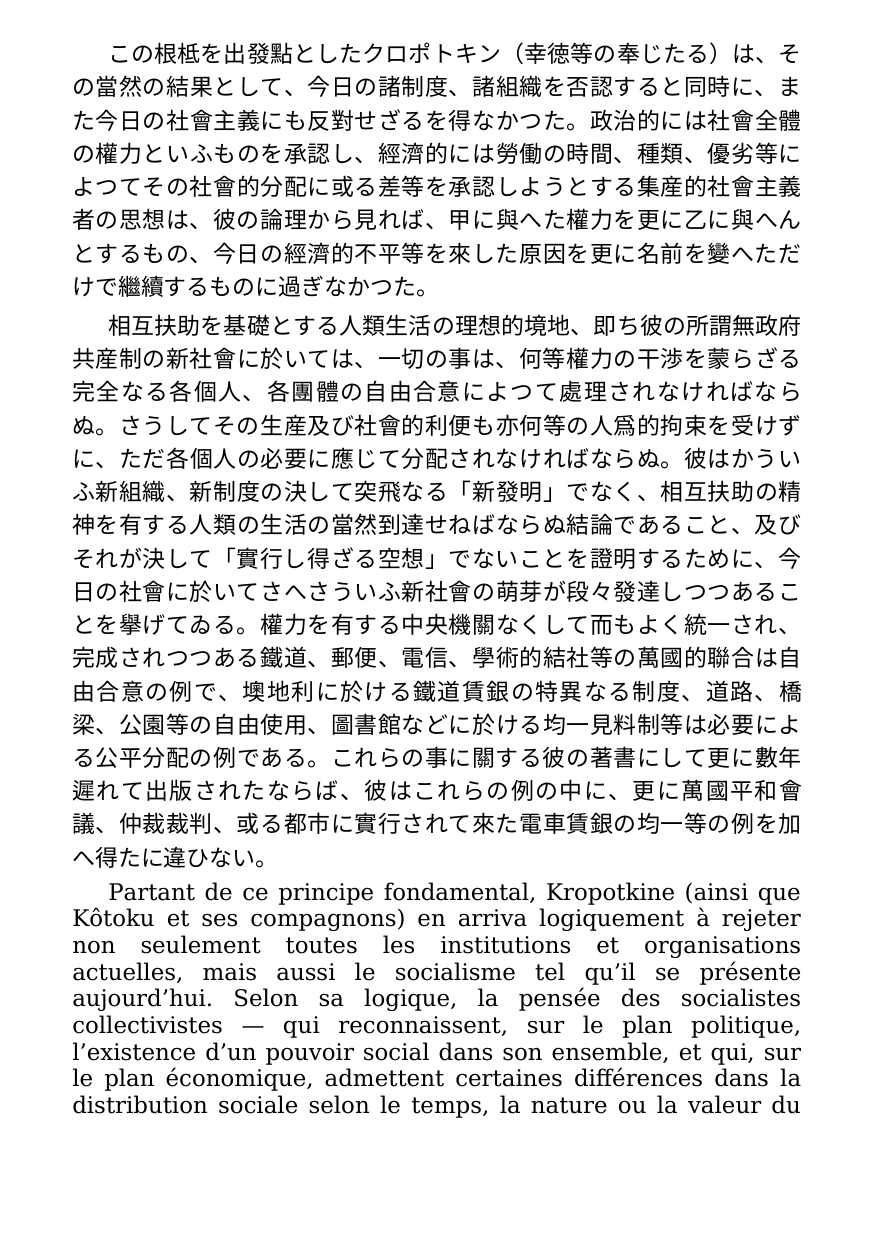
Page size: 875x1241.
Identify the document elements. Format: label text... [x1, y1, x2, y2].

text 相互扶助を基礎とする人類生活の理想的境地、即ち彼の所謂無政府共産制の新社會に於いては、一切の事は、何等權力の干渉を蒙らざる完全なる各個人、各團體の自由合意によつて處理されなければならぬ。さうしてその生産及び社會的利便も亦何等の人爲的拘束を受けずに、ただ各個人の必要に應じて分配されなければならぬ。彼はかういふ新組織、新制度の決して突飛なる「新發明」でなく、相互扶助の精神を有する人類の生活の當然到達せねばならぬ結論であること、及びそれが決して「實行し得ざる空想」でないことを證明するために、今日の社會に於いてさへさういふ新社會の萌芽が段々發達しつつあることを擧げてゐる。權力を有する中央機關なくして而もよく統一され、完成されつつある鐵道、郵便、電信、學術的結社等の萬國的聯合は自由合意の例で、墺地利に於ける鐵道賃銀の特異なる制度、道路、橋梁、公園等の自由使用、圖書館などに於ける均一見料制等は必要による公平分配の例である。これらの事に關する彼の著書にして更に數年遲れて出版されたならば、彼はこれらの例の中に、更に萬國平和會議、仲裁裁判、或る都市に實行されて來た電車賃銀の均一等の例を加へ得たに違ひない。 [72, 308, 802, 873]
text Partant de ce principe fondamental, Kropotkine (ainsi que Kôtoku et ses compagnons) en arriva logiquement à rejeter non seulement toutes les institutions et organisations actuelles, mais aussi le socialisme tel qu’il se présente aujourd’hui. Selon sa logique, la pensée des socialistes collectivistes — qui reconnaissent, sur le plan politique, l’existence d’un pouvoir social dans son ensemble, et qui, sur le plan économique, admettent certaines différences dans la distribution sociale selon le temps, la nature ou la valeur du [72, 879, 802, 1119]
text この根柢を出發點としたクロポトキン（幸徳等の奉じたる）は、その當然の結果として、今日の諸制度、諸組織を否認すると同時に、また今日の社會主義にも反對せざるを得なかつた。政治的には社會全體の權力といふものを承認し、經濟的には勞働の時間、種類、優劣等によつてその社會的分配に或る差等を承認しようとする集産的社會主義者の思想は、彼の論理から見れば、甲に與へた權力を更に乙に與へんとするもの、今日の經濟的不平等を來した原因を更に名前を變へただけで繼續するものに過ぎなかつた。 [72, 36, 802, 302]
